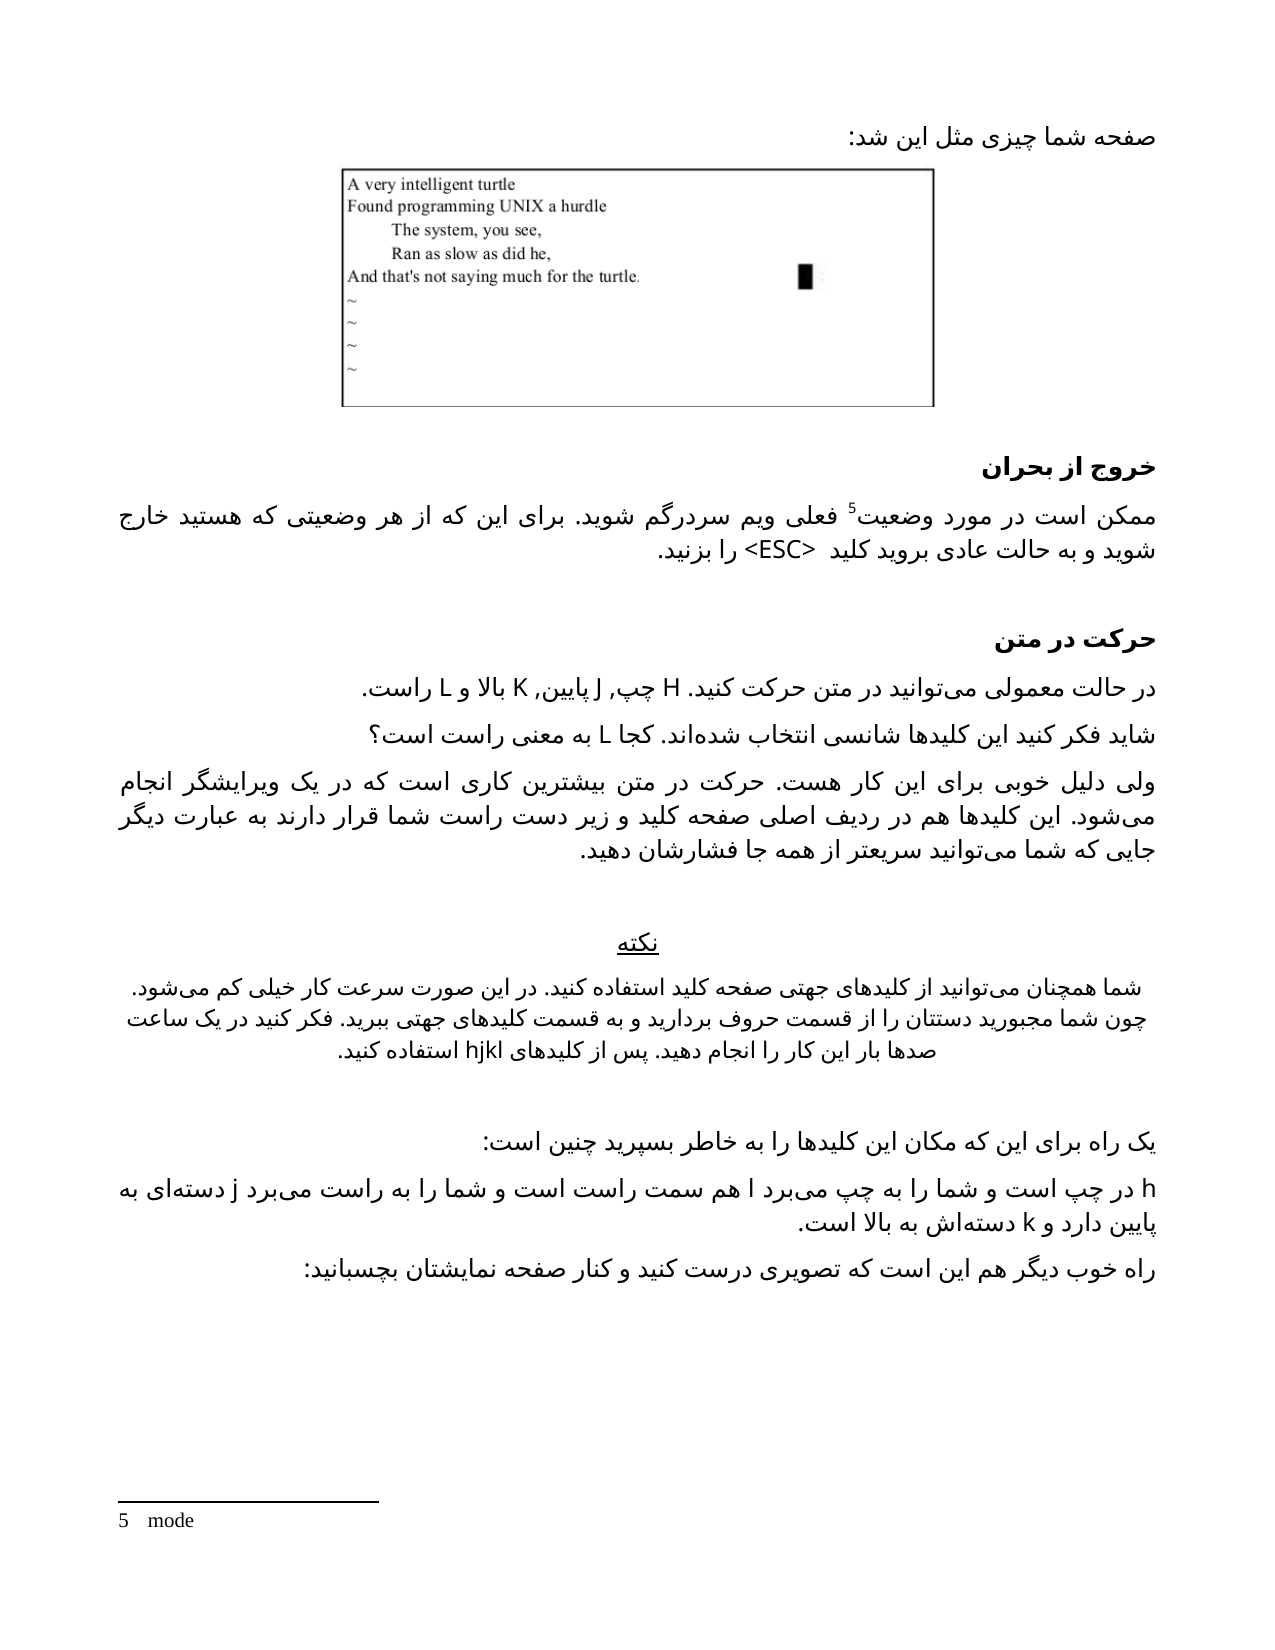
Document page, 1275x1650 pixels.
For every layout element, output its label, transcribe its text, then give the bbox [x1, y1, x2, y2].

text در حالت معمولی می‌توانید در متن حرکت کنید. H چپ, J پایین, K بالا و L راست. [118, 670, 1157, 704]
list حرکت در متن [118, 625, 1157, 658]
text ولی دلیل خوبی برای این کار هست. حرکت در متن بیشترین کاری است که در یک ویرایشگر انجام می‌شود. این کلیدها هم در ردیف اصلی صفحه کلید و زیر دست راست شما قرار دارند به عبارت دیگر جایی که شما می‌توانید سریعتر از همه جا فشارشان دهید. [118, 763, 1157, 865]
picture [339, 164, 936, 407]
text صفحه شما چیزی مثل این شد: [118, 118, 1157, 152]
text شما همچنان می‌توانید از کلیدهای جهتی صفحه کلید استفاده کنید. در این صورت سرعت کار خیلی کم می‌شود. چون شما مجبورید دستتان را از قسمت حروف بردارید و به قسمت کلیدهای جهتی ببرید. فکر کنید در یک ساعت صدها بار این کار را انجام دهید. پس از کلیدهای hjkl استفاده کنید. [118, 971, 1157, 1065]
text شاید فکر کنید این کلیدها شانسی انتخاب شده‌اند. کجا L به معنی راست است؟ [118, 717, 1157, 751]
text mode [118, 1508, 1157, 1532]
text h در چپ است و شما را به چپ می‌برد l هم سمت راست است و شما را به راست می‌برد j دسته‌ای به پایین دارد و k دسته‌اش به بالا است. [118, 1170, 1157, 1238]
text یک راه برای این که مکان این کلیدها را به خاطر بسپرید چنین است: [118, 1124, 1157, 1158]
text نکته [118, 924, 1157, 958]
text راه خوب دیگر هم این است که تصویری درست کنید و کنار صفحه نمایشتان بچسبانید: [118, 1251, 1157, 1285]
list خروج از بحران [118, 453, 1157, 485]
text ممکن است در مورد وضعیت فعلی ویم سردرگم شوید. برای این که از هر وضعیتی که هستید خارج شوید و به حالت عادی بروید کلید <ESC> را بزنید. [118, 498, 1157, 566]
